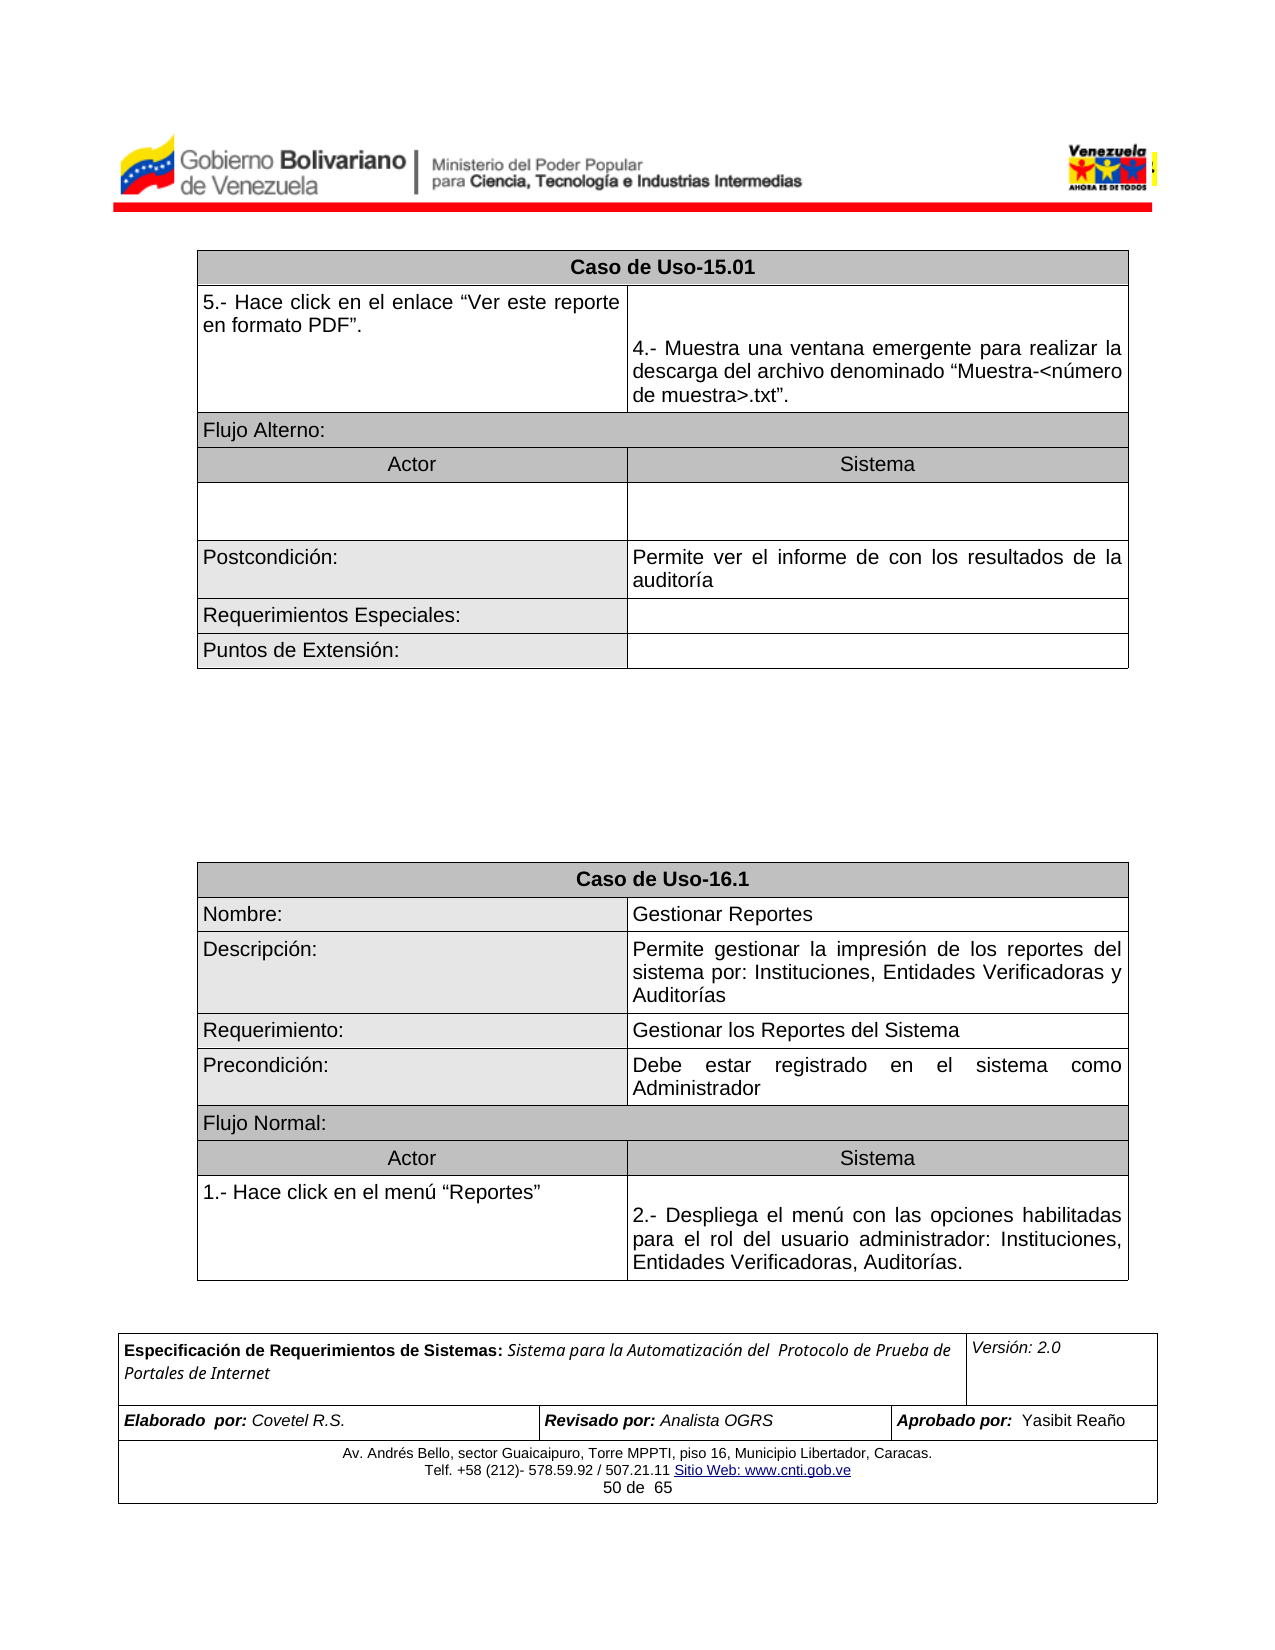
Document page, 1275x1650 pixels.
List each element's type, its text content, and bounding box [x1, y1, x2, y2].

table_cell [628, 634, 1128, 667]
table_cell Requerimientos Especiales: [198, 599, 627, 633]
table_cell 1.- Hace click en el menú “Reportes” [198, 1176, 627, 1279]
picture [113, 126, 1153, 212]
table_cell Precondición: [198, 1049, 627, 1105]
table_cell 4.- Muestra una ventana emergente para realizar la descarga del archivo denominado “Muestra-<número de muestra>.txt”. [628, 286, 1128, 412]
table_cell Gestionar Reportes [628, 898, 1128, 931]
table_cell Requerimiento: [198, 1014, 627, 1047]
table_cell Nombre: [198, 898, 627, 931]
table_header Caso de Uso-15.01 [198, 251, 1128, 284]
table_cell Permite gestionar la impresión de los reportes del sistema por: Instituciones, Entidades Verificadoras y Auditorías [628, 932, 1128, 1013]
table_cell Actor [198, 1141, 627, 1175]
table_cell Gestionar los Reportes del Sistema [628, 1014, 1128, 1047]
table_cell Postcondición: [198, 541, 627, 598]
table_cell 5.- Hace click en el enlace “Ver este reporte en formato PDF”. [198, 286, 627, 412]
table_cell Puntos de Extensión: [198, 634, 627, 667]
table_cell Flujo Normal: [198, 1106, 1128, 1140]
table_cell Actor [198, 448, 627, 482]
table_cell Debe estar registrado en el sistema como Administrador [628, 1049, 1128, 1105]
table_cell [628, 599, 1128, 633]
table_cell Sistema [628, 1141, 1128, 1175]
table_cell Sistema [628, 448, 1128, 482]
table_cell [198, 483, 627, 540]
table_header Caso de Uso-16.1 [198, 863, 1128, 897]
table_cell 2.- Despliega el menú con las opciones habilitadas para el rol del usuario administrador: Instituciones, Entidades Verificadoras, Auditorías. [628, 1176, 1128, 1279]
table_cell Permite ver el informe de con los resultados de la auditoría [628, 541, 1128, 598]
table_cell Flujo Alterno: [198, 413, 1128, 447]
table_cell [628, 483, 1128, 540]
table_cell Descripción: [198, 932, 627, 1013]
